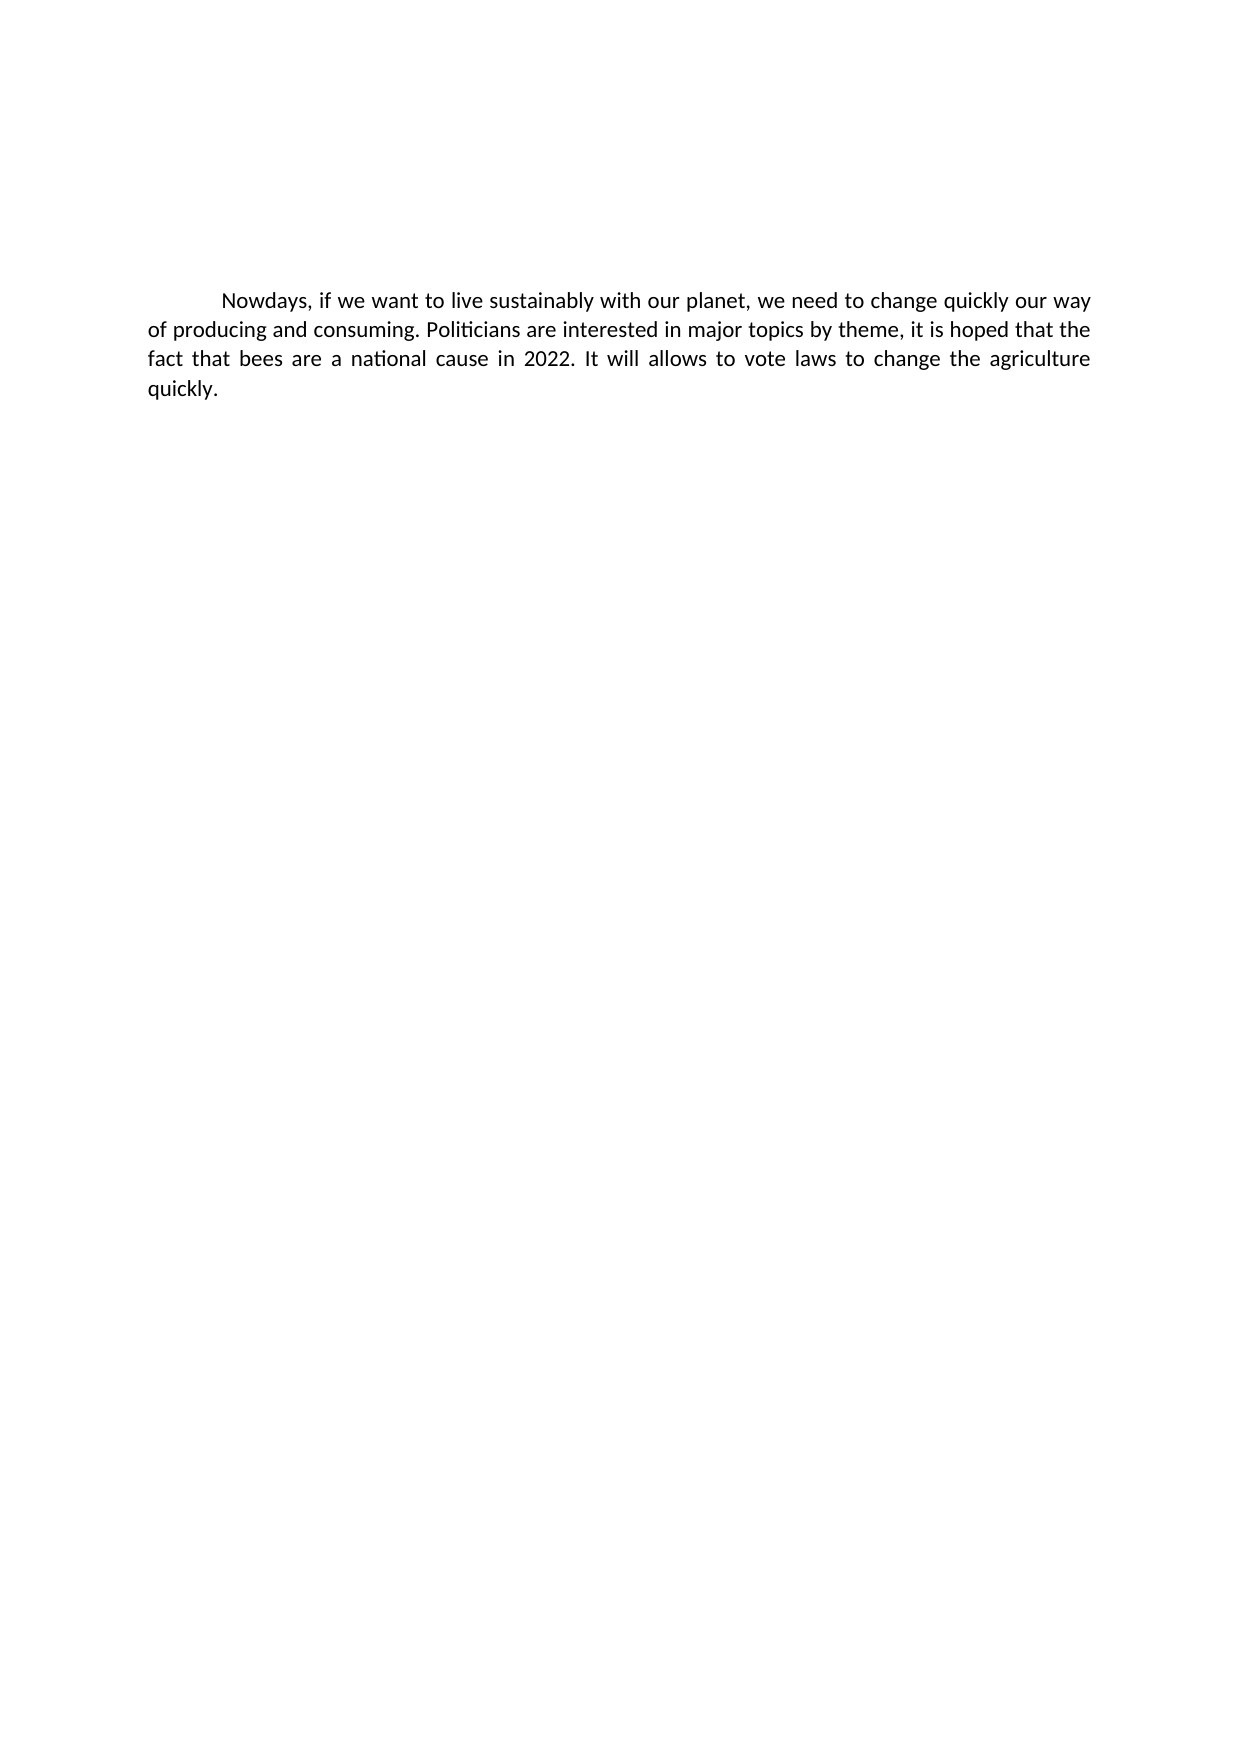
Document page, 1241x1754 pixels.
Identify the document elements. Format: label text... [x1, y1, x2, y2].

text Nowdays, if we want to live sustainably with our planet, we need to change quickly our way of producing and consuming. Politicians are interested in major topics by theme, it is hoped that the fact that bees are a national cause in 2022. It will allows to vote laws to change the agriculture quickly. [148, 286, 1093, 402]
